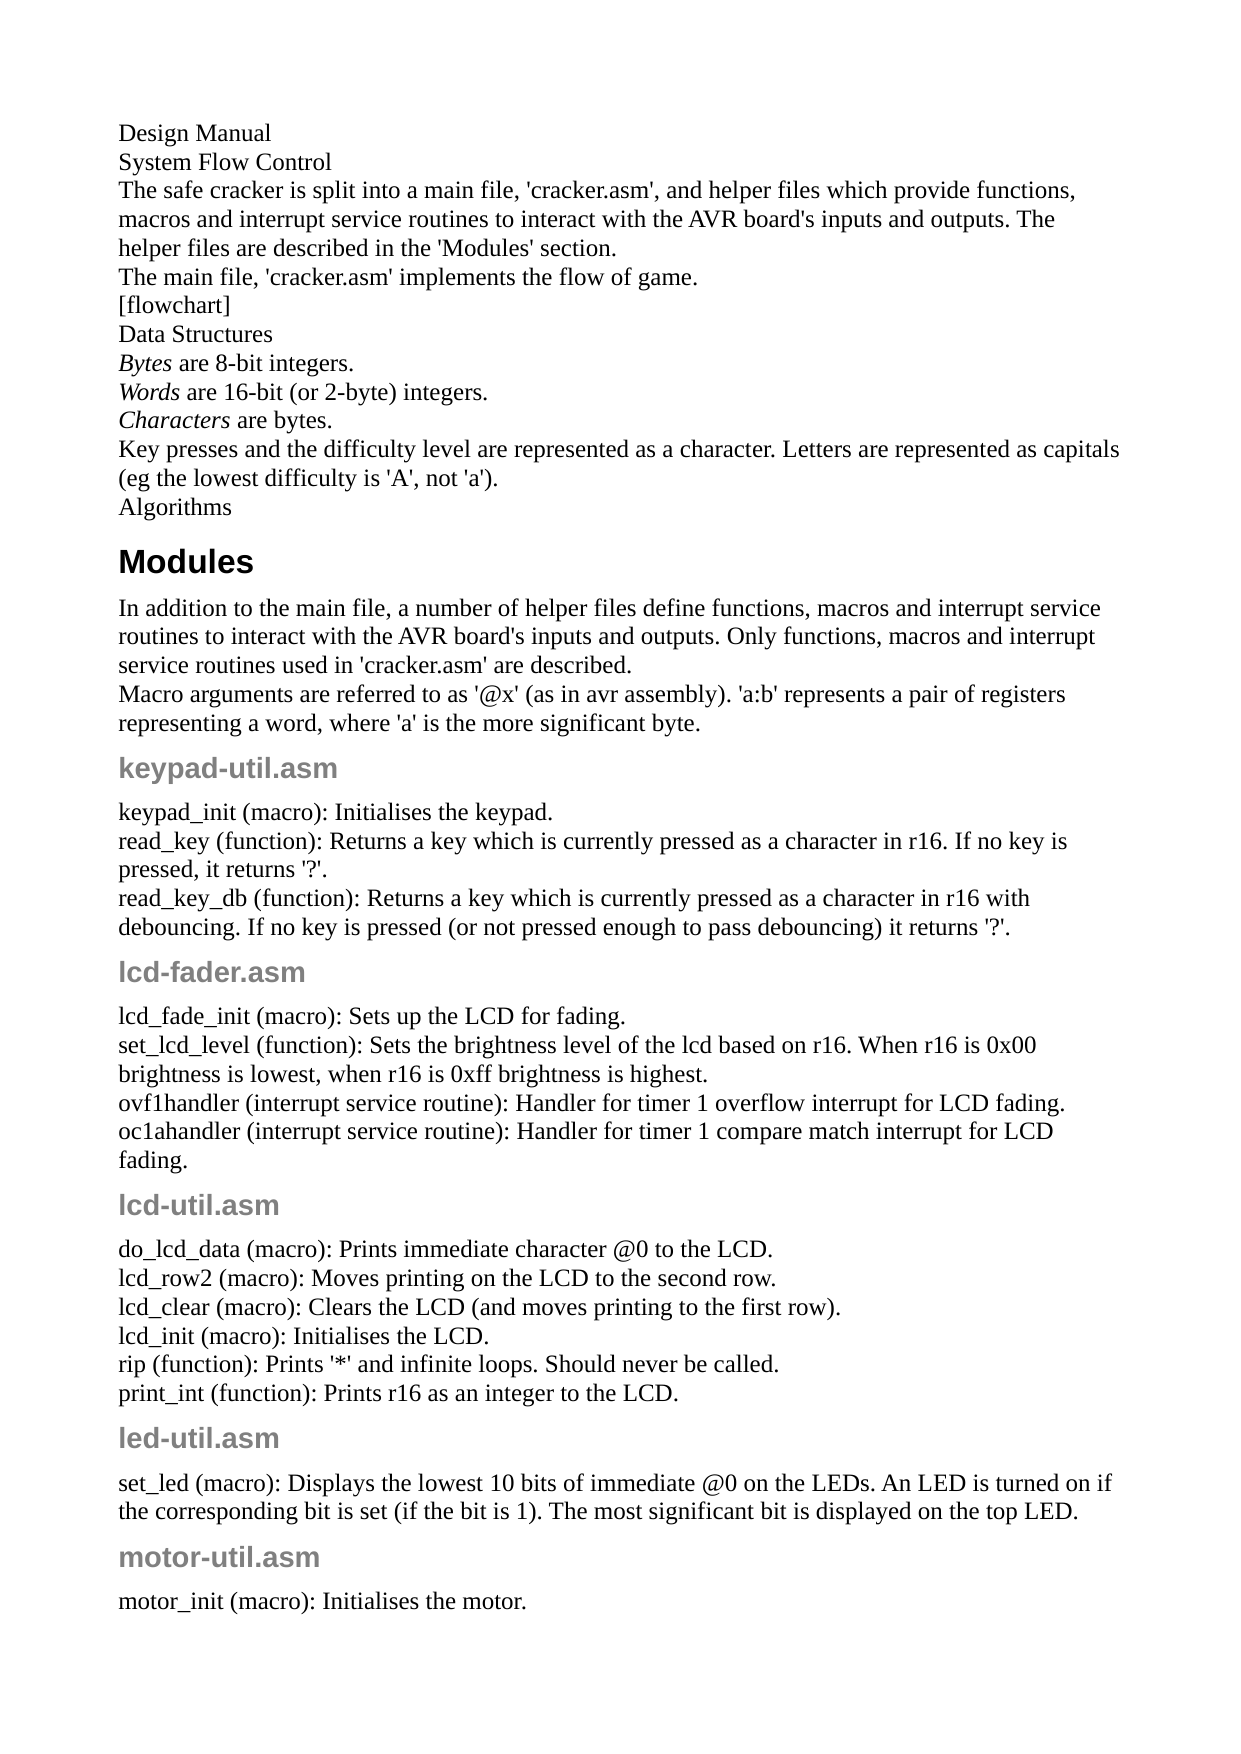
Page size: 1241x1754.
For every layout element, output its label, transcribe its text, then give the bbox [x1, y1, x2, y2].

text The main file, 'cracker.asm' implements the flow of game. [118, 262, 1122, 291]
text Bytes are 8-bit integers. [118, 348, 1122, 377]
text System Flow Control [118, 147, 1122, 176]
text Data Structures [118, 319, 1122, 348]
text motor_init (macro): Initialises the motor. [118, 1586, 1122, 1614]
text print_int (function): Prints r16 as an integer to the LCD. [118, 1378, 1122, 1407]
text ovf1handler (interrupt service routine): Handler for timer 1 overflow interrupt for LCD fading. [118, 1088, 1122, 1116]
subtitle led-util.asm [118, 1422, 1122, 1455]
text set_led (macro): Displays the lowest 10 bits of immediate @0 on the LEDs. An LED is turned on if the corresponding bit is set (if the bit is 1). The most significant bit is displayed on the top LED. [118, 1468, 1122, 1525]
text Characters are bytes. [118, 406, 1122, 434]
text In addition to the main file, a number of helper files define functions, macros and interrupt service routines to interact with the AVR board's inputs and outputs. Only functions, macros and interrupt service routines used in 'cracker.asm' are described. [118, 593, 1122, 679]
subtitle Modules [118, 541, 1122, 580]
text lcd_init (macro): Initialises the LCD. [118, 1321, 1122, 1349]
text Macro arguments are referred to as '@x' (as in avr assembly). 'a:b' represents a pair of registers representing a word, where 'a' is the more significant byte. [118, 679, 1122, 736]
text lcd_clear (macro): Clears the LCD (and moves printing to the first row). [118, 1292, 1122, 1321]
subtitle lcd-fader.asm [118, 955, 1122, 989]
text do_lcd_data (macro): Prints immediate character @0 to the LCD. [118, 1234, 1122, 1263]
text Design Manual [118, 118, 1122, 147]
text rip (function): Prints '*' and infinite loops. Should never be called. [118, 1349, 1122, 1378]
text read_key_db (function): Returns a key which is currently pressed as a character in r16 with debouncing. If no key is pressed (or not pressed enough to pass debouncing) it returns '?'. [118, 883, 1122, 941]
text keypad_init (macro): Initialises the keypad. [118, 797, 1122, 826]
text lcd_fade_init (macro): Sets up the LCD for fading. [118, 1001, 1122, 1030]
text Words are 16-bit (or 2-byte) integers. [118, 377, 1122, 406]
text Algorithms [118, 492, 1122, 521]
text [flowchart] [118, 291, 1122, 319]
text Key presses and the difficulty level are represented as a character. Letters are represented as capitals (eg the lowest difficulty is 'A', not 'a'). [118, 434, 1122, 492]
subtitle keypad-util.asm [118, 751, 1122, 784]
subtitle motor-util.asm [118, 1540, 1122, 1573]
text oc1ahandler (interrupt service routine): Handler for timer 1 compare match interrupt for LCD fading. [118, 1116, 1122, 1174]
subtitle lcd-util.asm [118, 1188, 1122, 1222]
text The safe cracker is split into a main file, 'cracker.asm', and helper files which provide functions, macros and interrupt service routines to interact with the AVR board's inputs and outputs. The helper files are described in the 'Modules' section. [118, 176, 1122, 262]
text lcd_row2 (macro): Moves printing on the LCD to the second row. [118, 1263, 1122, 1292]
text set_lcd_level (function): Sets the brightness level of the lcd based on r16. When r16 is 0x00 brightness is lowest, when r16 is 0xff brightness is highest. [118, 1030, 1122, 1088]
text read_key (function): Returns a key which is currently pressed as a character in r16. If no key is pressed, it returns '?'. [118, 826, 1122, 883]
